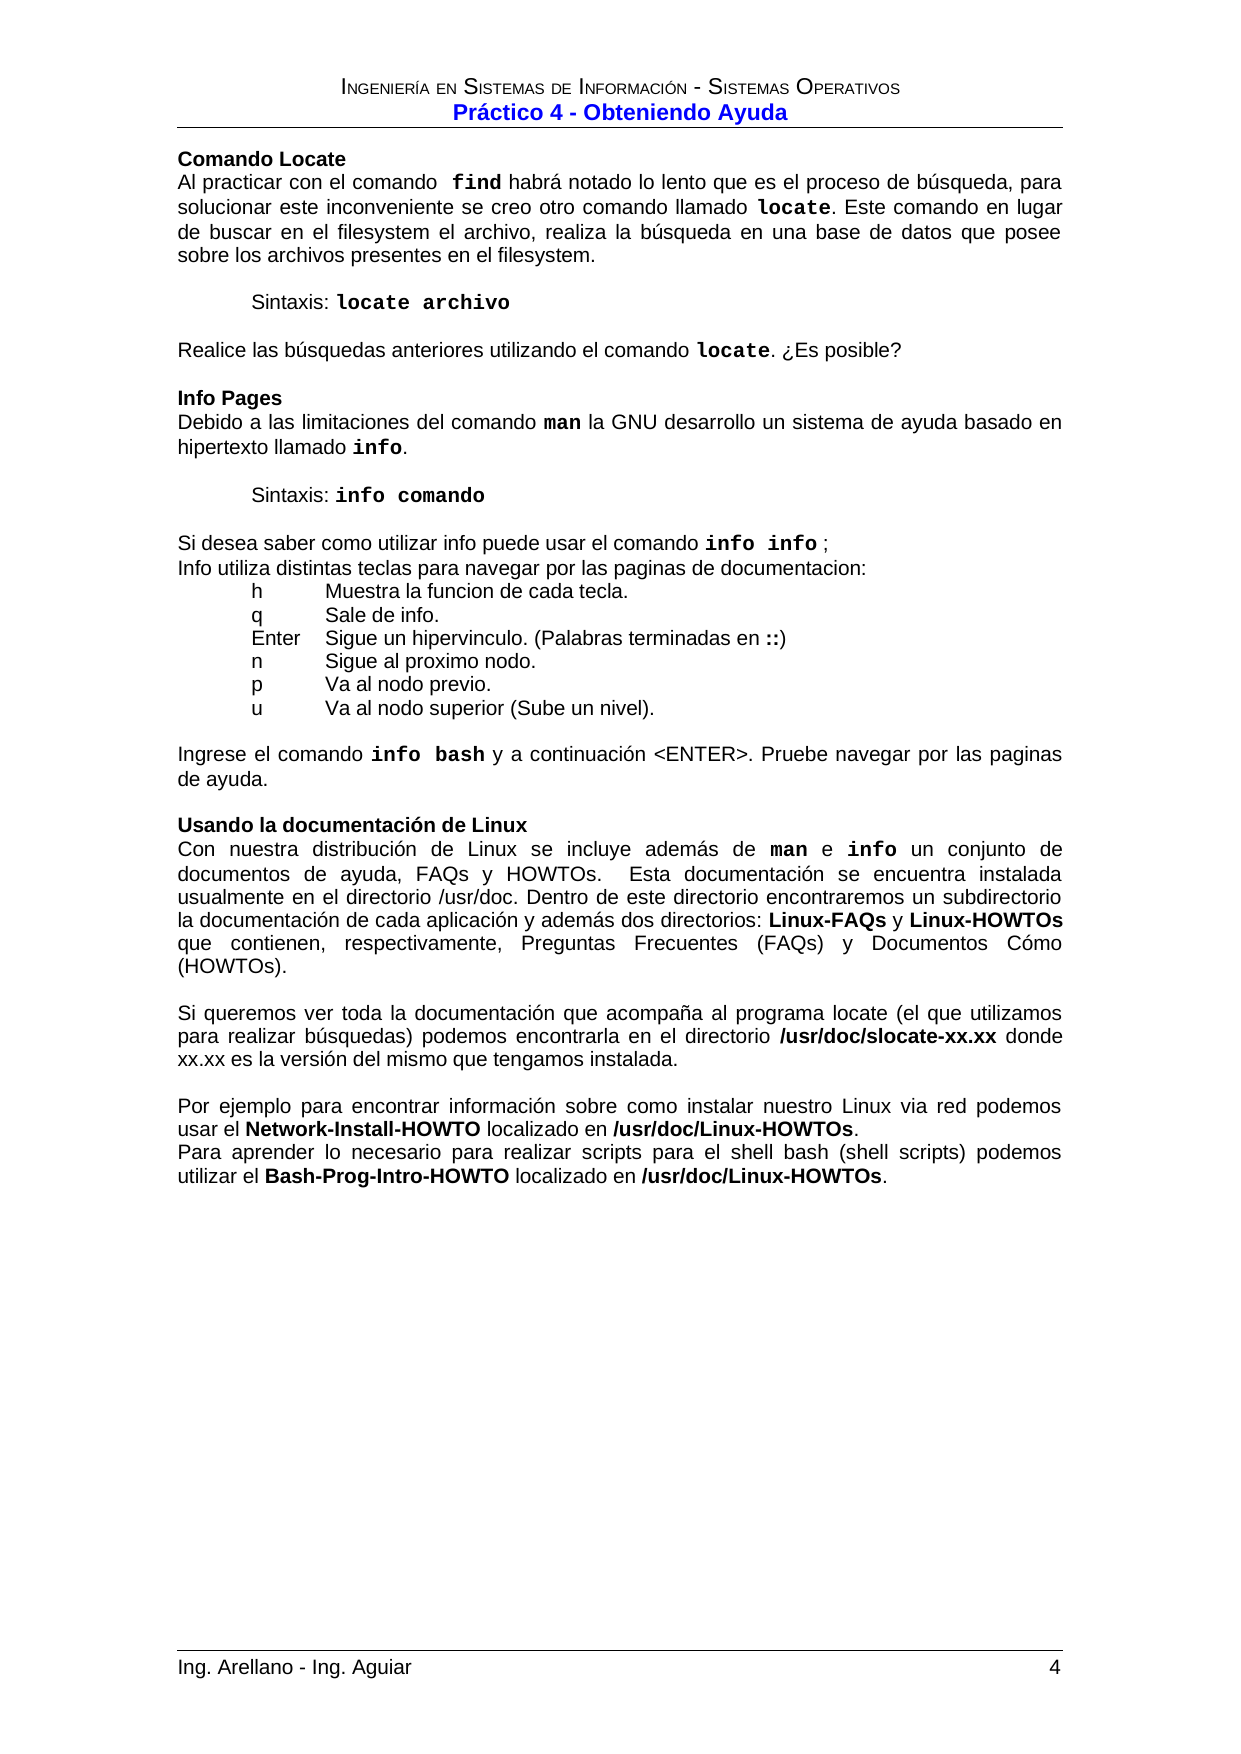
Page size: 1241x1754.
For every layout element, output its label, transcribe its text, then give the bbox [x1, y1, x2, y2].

text u Va al nodo superior (Sube un nivel). [177, 696, 1063, 719]
text Realice las búsquedas anteriores utilizando el comando locate. ¿Es posible? [177, 339, 1063, 364]
text Comando Locate [177, 148, 1063, 171]
text q Sale de info. [177, 603, 1063, 626]
text Si queremos ver toda la documentación que acompaña al programa locate (el que utilizamos para realizar búsquedas) podemos encontrarla en el directorio /usr/doc/slocate-xx.xx donde xx.xx es la versión del mismo que tengamos instalada. [177, 1002, 1063, 1071]
text Enter Sigue un hipervinculo. (Palabras terminadas en ::) [177, 626, 1063, 650]
text Al practicar con el comando find habrá notado lo lento que es el proceso de búsqueda, para solucionar este inconveniente se creo otro comando llamado locate. Este comando en lugar de buscar en el filesystem el archivo, realiza la búsqueda en una base de datos que posee sobre los archivos presentes en el filesystem. [177, 171, 1063, 267]
text n Sigue al proximo nodo. [177, 650, 1063, 673]
text Info Pages [177, 387, 1063, 410]
text Sintaxis: info comando [177, 483, 1063, 508]
text Debido a las limitaciones del comando man la GNU desarrollo un sistema de ayuda basado en hipertexto llamado info. [177, 410, 1063, 460]
text Por ejemplo para encontrar información sobre como instalar nuestro Linux via red podemos usar el Network-Install-HOWTO localizado en /usr/doc/Linux-HOWTOs. [177, 1094, 1063, 1141]
text Si desea saber como utilizar info puede usar el comando info info ; [177, 532, 1063, 557]
text Para aprender lo necesario para realizar scripts para el shell bash (shell scripts) podemos utilizar el Bash-Prog-Intro-HOWTO localizado en /usr/doc/Linux-HOWTOs. [177, 1141, 1063, 1187]
text Usando la documentación de Linux [177, 814, 1063, 837]
text Sintaxis: locate archivo [177, 291, 1063, 316]
text Ingrese el comando info bash y a continuación <ENTER>. Pruebe navegar por las paginas de ayuda. [177, 743, 1063, 791]
text Con nuestra distribución de Linux se incluye además de man e info un conjunto de documentos de ayuda, FAQs y HOWTOs. Esta documentación se encuentra instalada usualmente en el directorio /usr/doc. Dentro de este directorio encontraremos un subdirectorio la documentación de cada aplicación y además dos directorios: Linux-FAQs y Linux-HOWTOs que contienen, respectivamente, Preguntas Frecuentes (FAQs) y Documentos Cómo (HOWTOs). [177, 837, 1063, 978]
text p Va al nodo previo. [177, 673, 1063, 696]
text Info utiliza distintas teclas para navegar por las paginas de documentacion: [177, 557, 1063, 580]
text h Muestra la funcion de cada tecla. [177, 580, 1063, 603]
